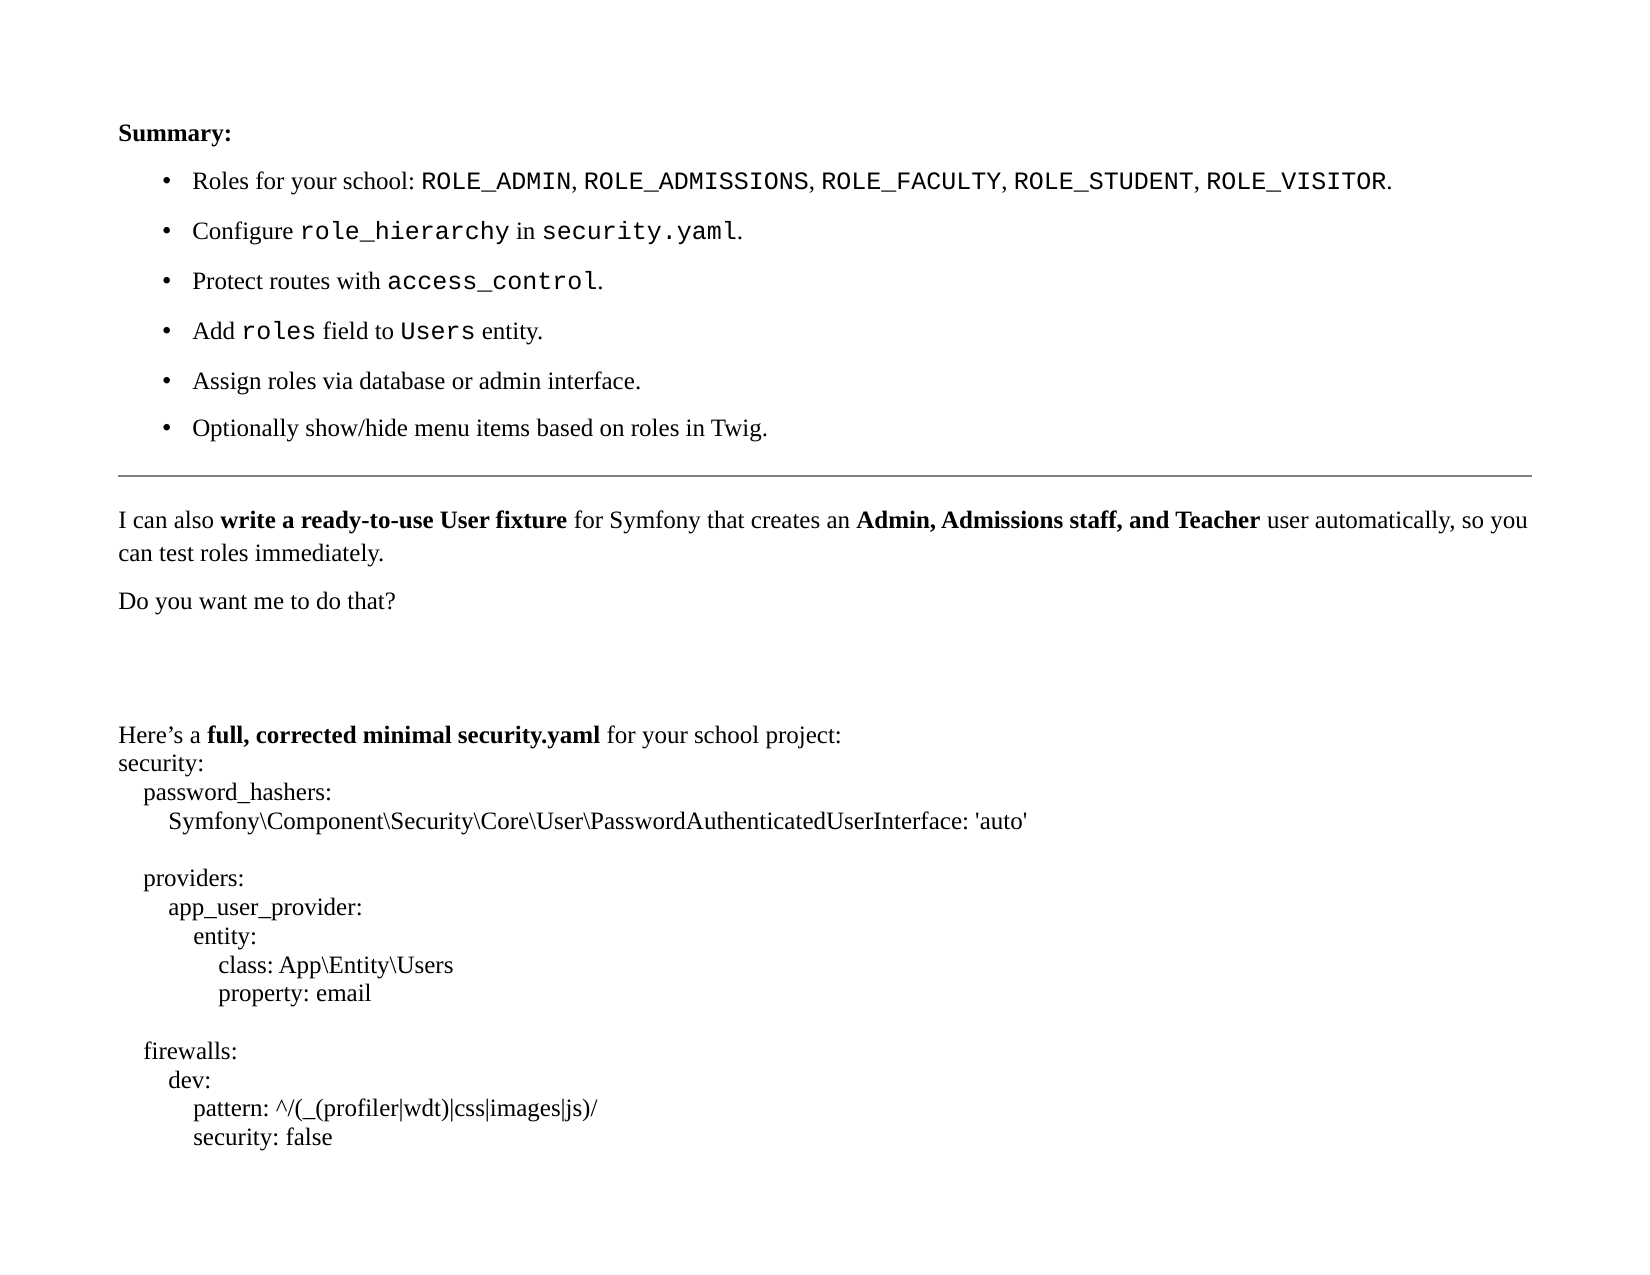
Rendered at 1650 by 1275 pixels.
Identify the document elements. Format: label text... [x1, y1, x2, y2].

text Here’s a full, corrected minimal security.yaml for your school project: [118, 720, 1532, 748]
text Symfony\Component\Security\Core\User\PasswordAuthenticatedUserInterface: 'auto' [118, 806, 1532, 835]
text entity: [118, 921, 1532, 950]
text pattern: ^/(_(profiler|wdt)|css|images|js)/ [118, 1093, 1532, 1122]
text Summary: [118, 118, 1532, 147]
text property: email [118, 978, 1532, 1007]
text I can also write a ready-to-use User fixture for Symfony that creates an Admin, Admissions staff, and Teacher user automatically, so you can test roles immediately. [118, 505, 1532, 567]
text app_user_provider: [118, 892, 1532, 921]
list Protect routes with access_control. [162, 266, 1532, 297]
list Roles for your school: ROLE_ADMIN, ROLE_ADMISSIONS, ROLE_FACULTY, ROLE_STUDENT, ROLE_VISITOR. [162, 166, 1532, 197]
text Do you want me to do that? [118, 586, 1532, 614]
text class: App\Entity\Users [118, 950, 1532, 978]
text password_hashers: [118, 777, 1532, 806]
text providers: [118, 863, 1532, 892]
text security: [118, 748, 1532, 777]
text security: false [118, 1122, 1532, 1151]
list Configure role_hierarchy in security.yaml. [162, 216, 1532, 247]
text dev: [118, 1065, 1532, 1093]
list Assign roles via database or admin interface. [162, 366, 1532, 394]
text firewalls: [118, 1036, 1532, 1065]
list Optionally show/hide menu items based on roles in Twig. [162, 413, 1532, 442]
list Add roles field to Users entity. [162, 316, 1532, 347]
